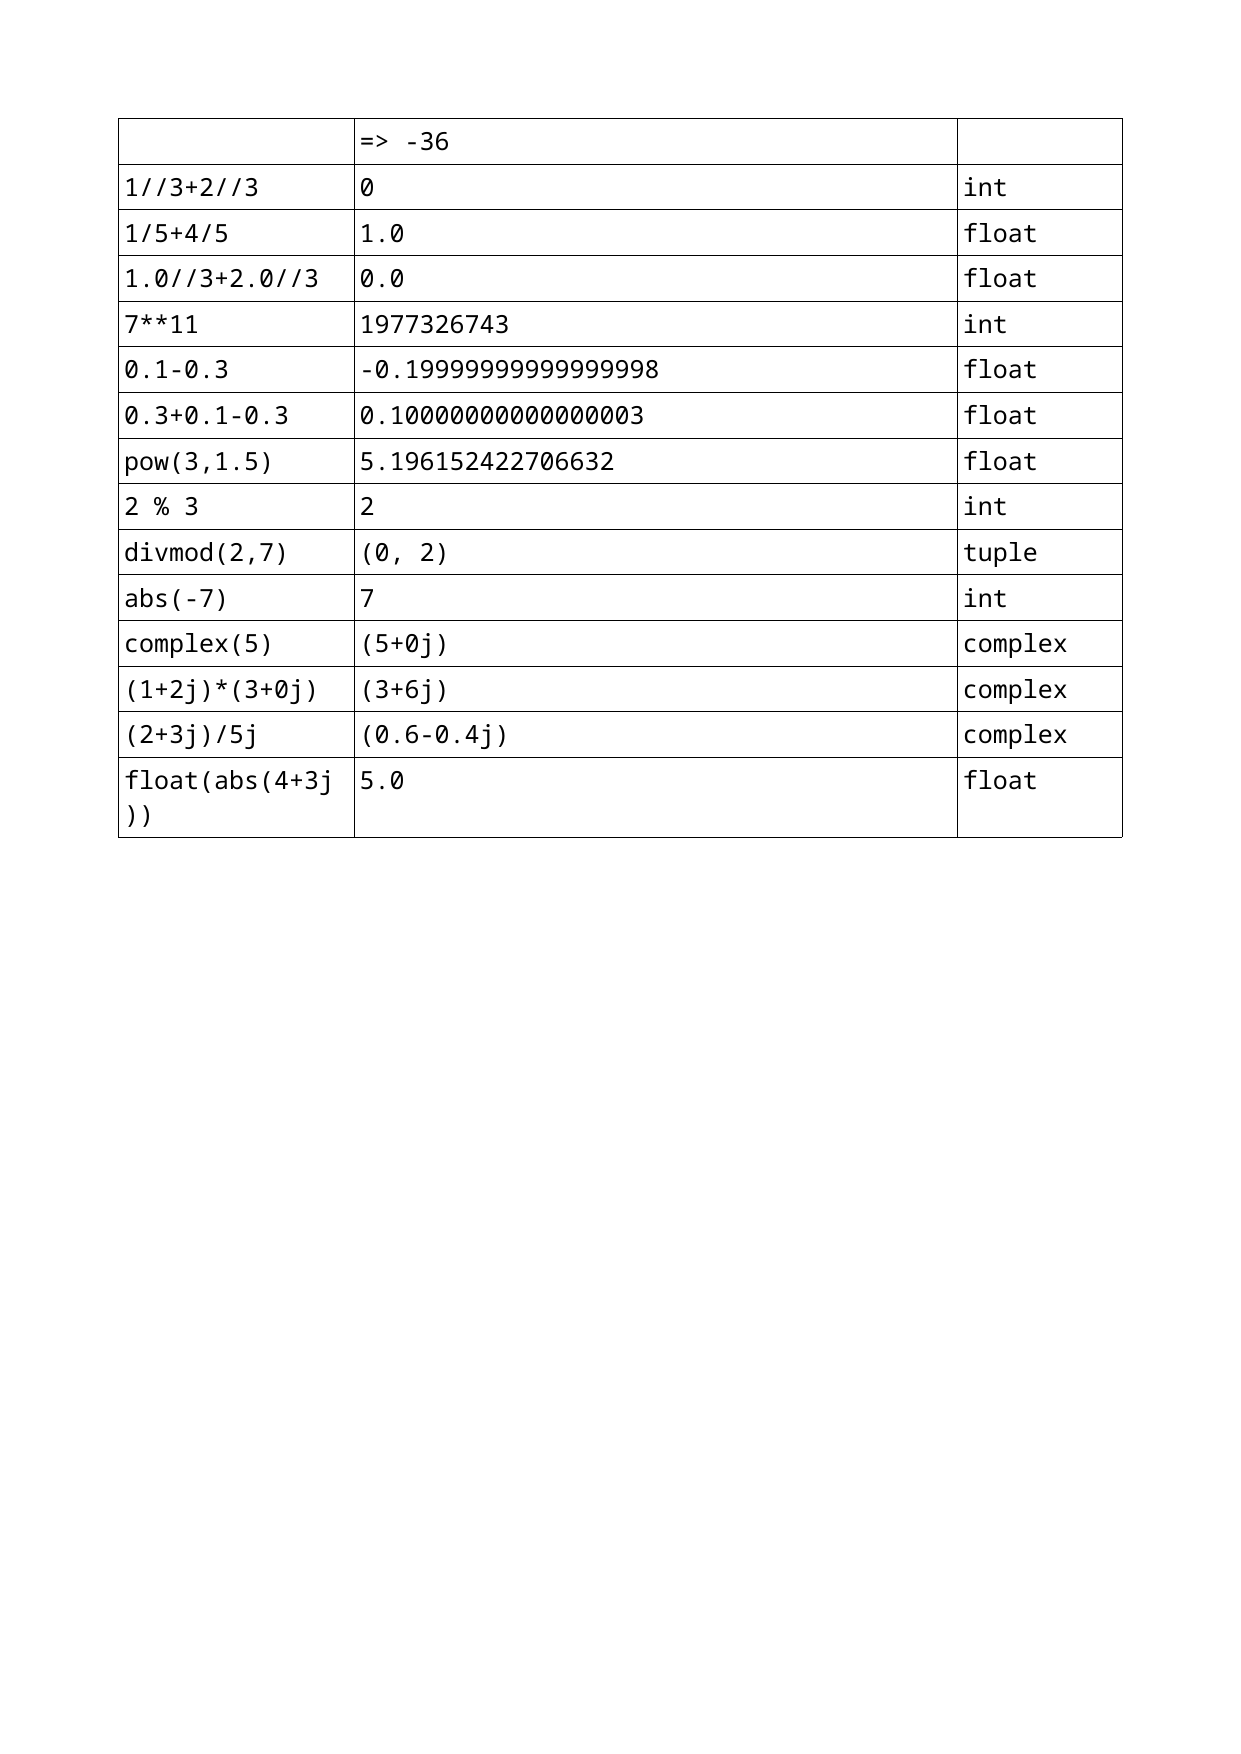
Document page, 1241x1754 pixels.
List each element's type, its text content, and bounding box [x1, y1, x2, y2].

table_cell tuple [958, 530, 1122, 574]
table_cell (3+6j) [355, 667, 957, 711]
table_cell abs(-7) [119, 575, 354, 620]
table_cell [119, 119, 354, 164]
table_cell complex [958, 621, 1122, 666]
table_cell float [958, 347, 1122, 392]
table_cell 0 [355, 165, 957, 209]
table_cell 2 [355, 484, 957, 529]
table_cell complex [958, 712, 1122, 757]
table_cell int [958, 484, 1122, 529]
table_cell (2+3j)/5j [119, 712, 354, 757]
table_cell 7 [355, 575, 957, 620]
table_cell 1.0 [355, 210, 957, 255]
table_cell 1//3+2//3 [119, 165, 354, 209]
table_cell float [958, 758, 1122, 837]
table_cell [958, 119, 1122, 164]
table_cell 0.1-0.3 [119, 347, 354, 392]
table_cell float [958, 256, 1122, 301]
table_cell pow(3,1.5) [119, 439, 354, 483]
table_cell complex [958, 667, 1122, 711]
table_cell => -36 [355, 119, 957, 164]
table_cell 0.0 [355, 256, 957, 301]
table_cell (5+0j) [355, 621, 957, 666]
table_cell (0, 2) [355, 530, 957, 574]
table_cell float(abs(4+3j)) [119, 758, 354, 837]
table_cell 0.10000000000000003 [355, 393, 957, 437]
table_cell float [958, 439, 1122, 483]
table_cell int [958, 302, 1122, 346]
table_cell 0.3+0.1-0.3 [119, 393, 354, 437]
table_cell 1.0//3+2.0//3 [119, 256, 354, 301]
table_cell 1/5+4/5 [119, 210, 354, 255]
table_cell int [958, 575, 1122, 620]
table_cell divmod(2,7) [119, 530, 354, 574]
table_cell int [958, 165, 1122, 209]
table_cell 5.0 [355, 758, 957, 837]
table_cell float [958, 210, 1122, 255]
table_cell float [958, 393, 1122, 437]
table_cell 5.196152422706632 [355, 439, 957, 483]
table_cell (0.6-0.4j) [355, 712, 957, 757]
table_cell 7**11 [119, 302, 354, 346]
table_cell -0.19999999999999998 [355, 347, 957, 392]
table_cell 2 % 3 [119, 484, 354, 529]
table_cell complex(5) [119, 621, 354, 666]
table_cell (1+2j)*(3+0j) [119, 667, 354, 711]
table_cell 1977326743 [355, 302, 957, 346]
